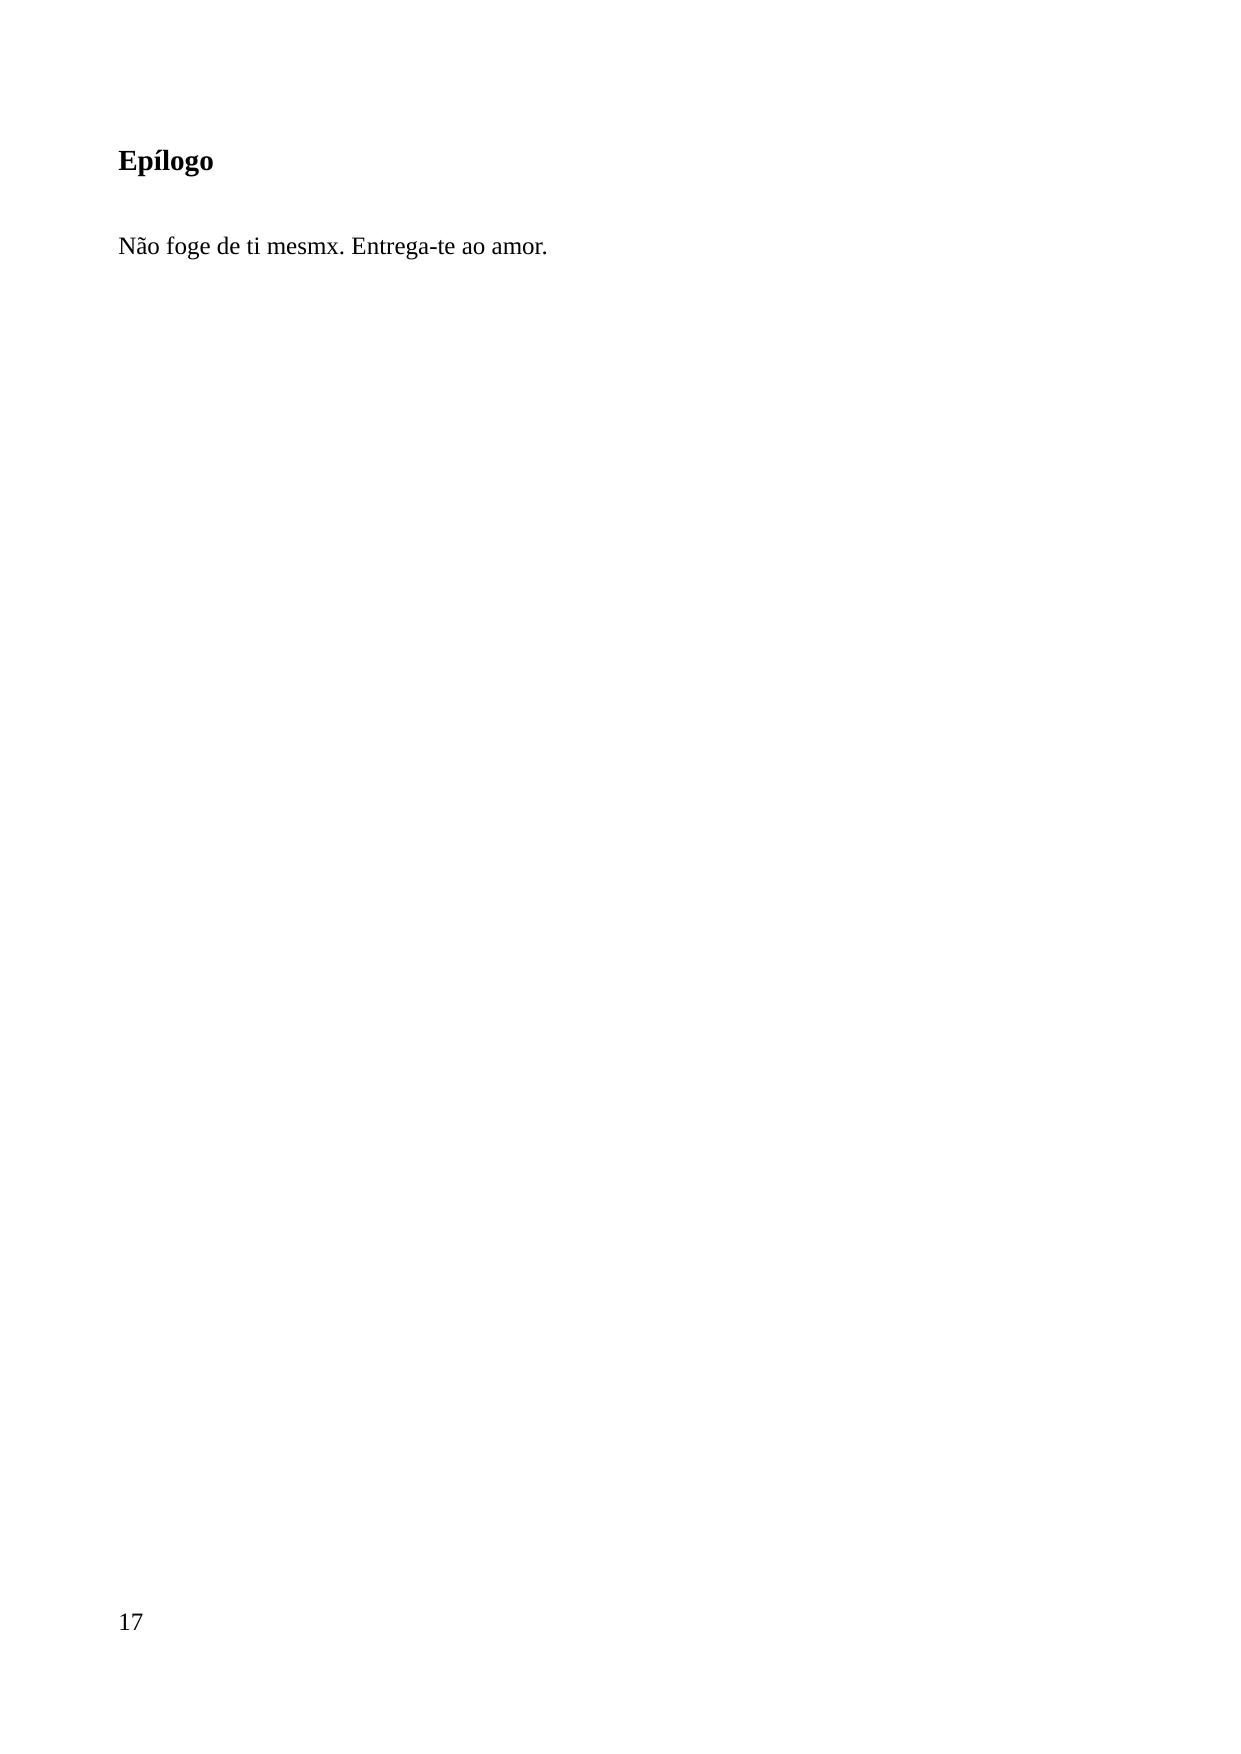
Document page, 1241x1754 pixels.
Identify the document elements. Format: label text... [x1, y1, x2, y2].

subtitle Epílogo [118, 143, 1122, 177]
subtitle Não foge de ti mesmx. Entrega-te ao amor. [118, 231, 1122, 259]
